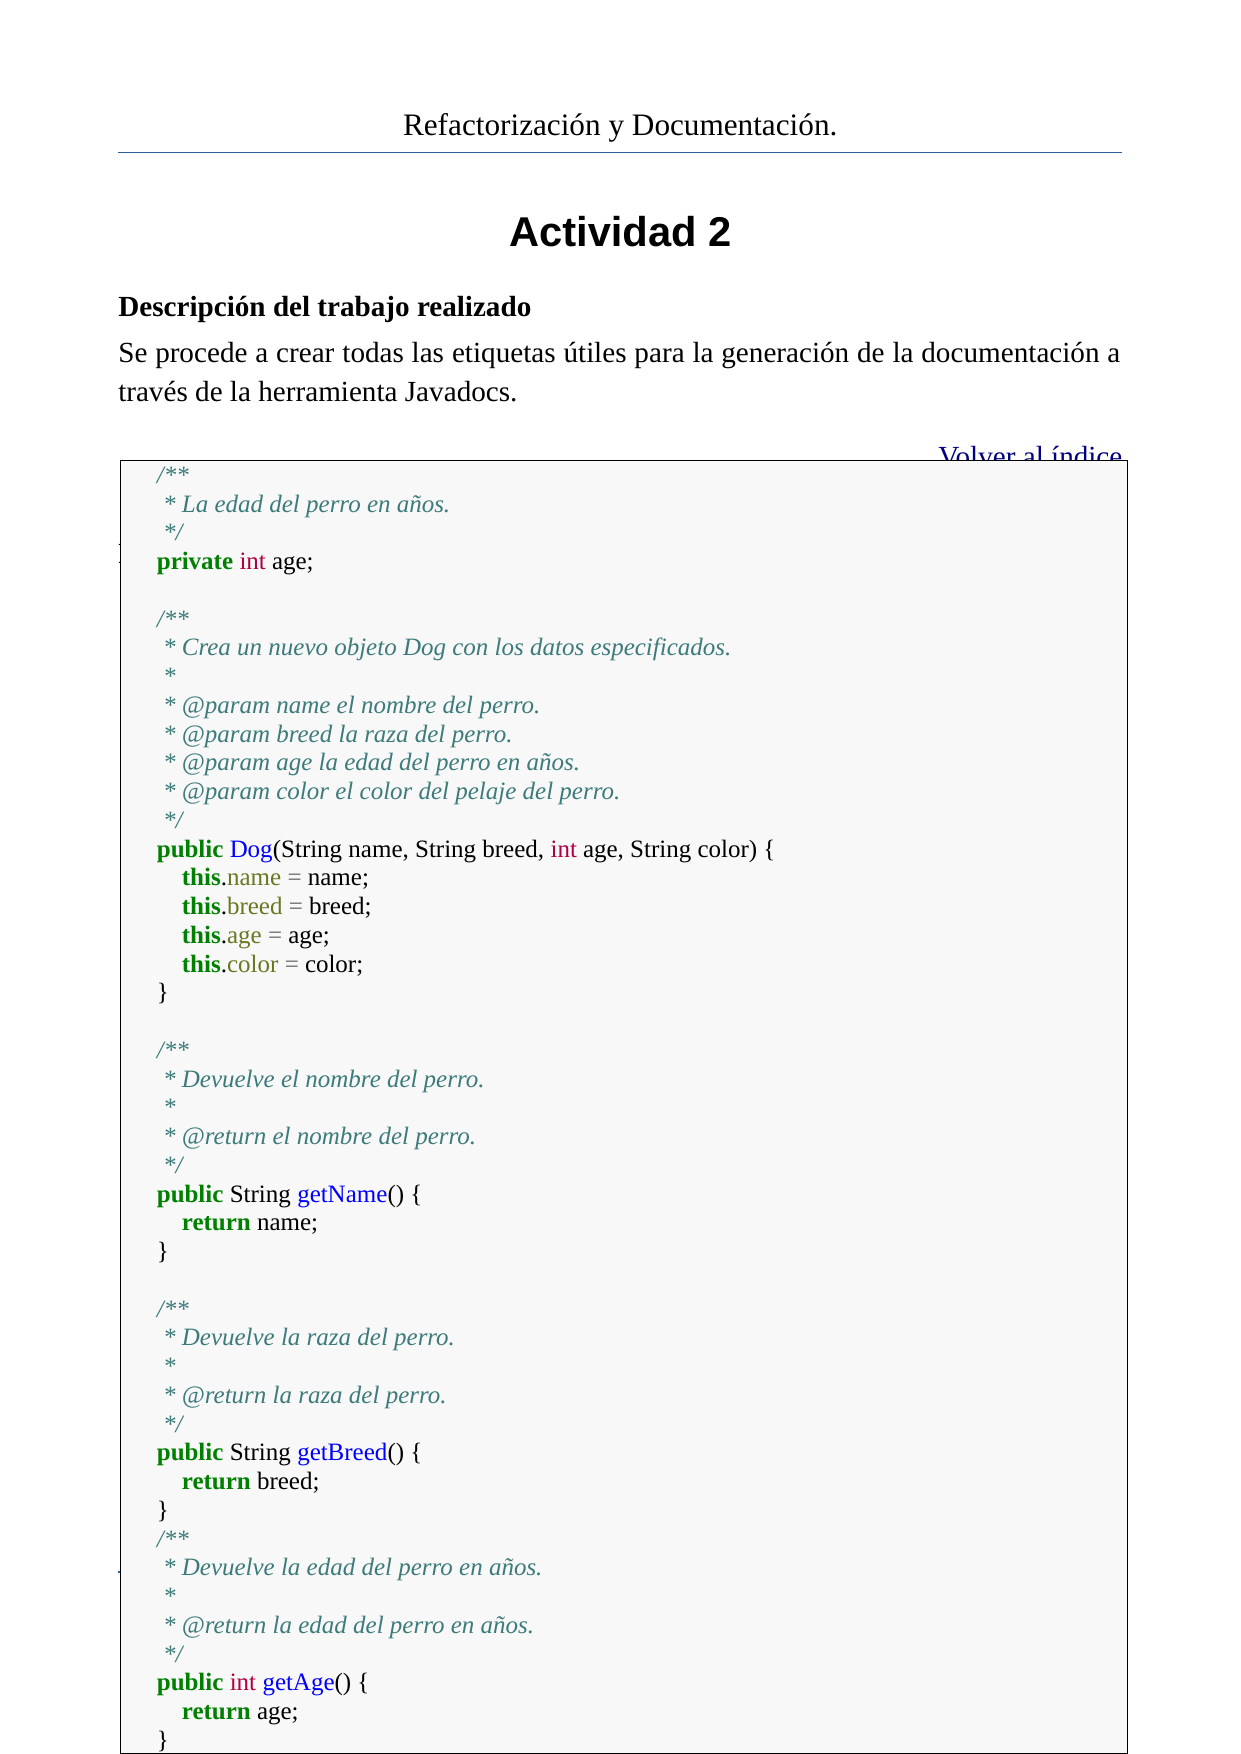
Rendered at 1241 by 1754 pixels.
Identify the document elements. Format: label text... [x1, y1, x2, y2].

text Se procede a crear todas las etiquetas útiles para la generación de la documentación a través de la herramienta Javadocs. [118, 335, 1122, 407]
subtitle Descripción del trabajo realizado [118, 289, 1122, 323]
text Volver al índice [118, 439, 1122, 472]
subtitle Actividad 2 [118, 208, 1122, 256]
